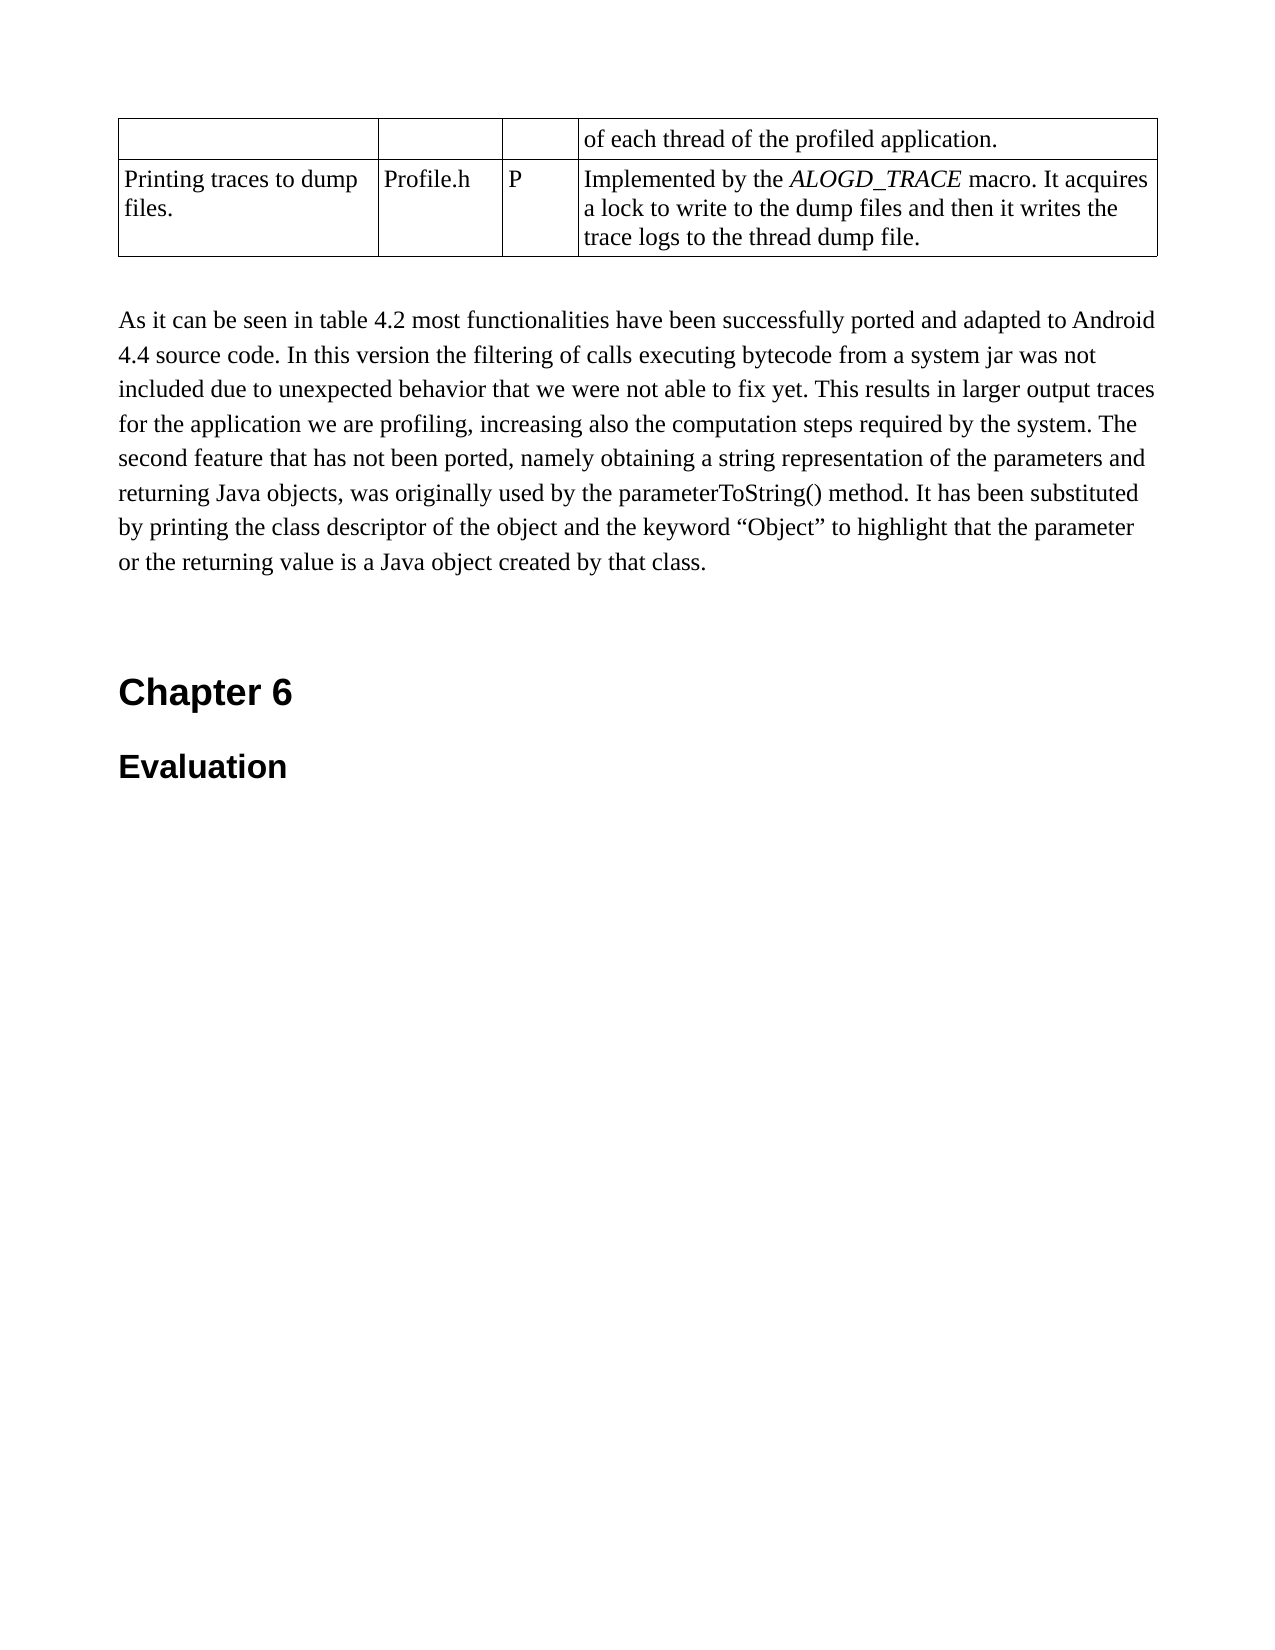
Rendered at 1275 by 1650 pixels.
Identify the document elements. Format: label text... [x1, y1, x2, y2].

table_cell [503, 119, 578, 158]
text As it can be seen in table 4.2 most functionalities have been successfully ported and adapted to Android 4.4 source code. In this version the filtering of calls executing bytecode from a system jar was not included due to unexpected behavior that we were not able to fix yet. This results in larger output traces for the application we are profiling, increasing also the computation steps required by the system. The second feature that has not been ported, namely obtaining a string representation of the parameters and returning Java objects, was originally used by the parameterToString() method. It has been substituted by printing the class descriptor of the object and the keyword “Object” to highlight that the parameter or the returning value is a Java object created by that class. [118, 305, 1157, 576]
subtitle Chapter 6 [118, 670, 1157, 713]
table_cell [119, 119, 378, 158]
table_cell Printing traces to dump files. [119, 160, 378, 256]
table_cell P [503, 160, 578, 256]
table_cell Profile.h [379, 160, 502, 256]
table_cell Implemented by the ALOGD_TRACE macro. It acquires a lock to write to the dump files and then it writes the trace logs to the thread dump file. [579, 160, 1157, 256]
table_cell [379, 119, 502, 158]
table_cell of each thread of the profiled application. [579, 119, 1157, 158]
subtitle Evaluation [118, 747, 1157, 786]
